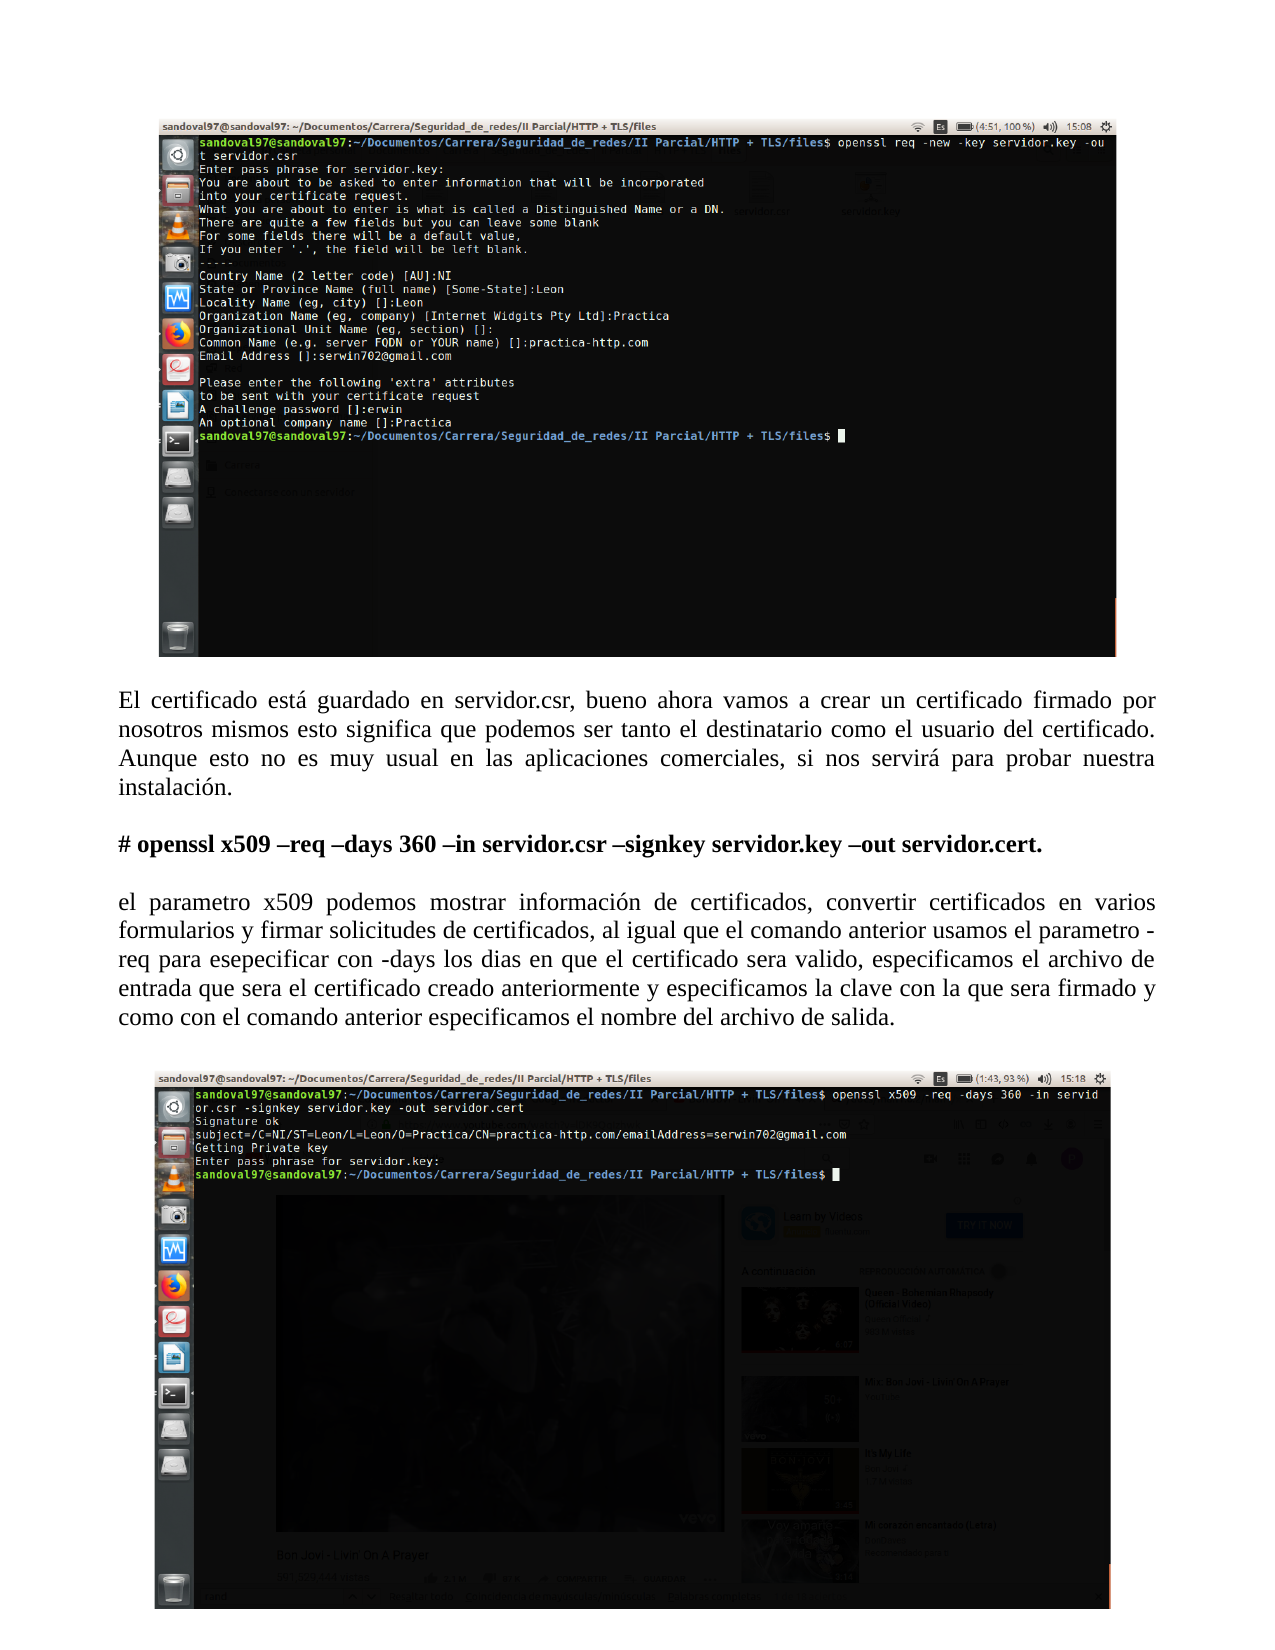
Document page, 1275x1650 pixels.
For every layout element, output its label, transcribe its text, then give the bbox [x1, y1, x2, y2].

text el parametro x509 podemos mostrar información de certificados, convertir certificados en varios formularios y firmar solicitudes de certificados, al igual que el comando anterior usamos el parametro -req para esepecificar con -days los dias en que el certificado sera valido, especificamos el archivo de entrada que sera el certificado creado anteriormente y especificamos la clave con la que sera firmado y como con el comando anterior especificamos el nombre del archivo de salida. [118, 887, 1157, 1030]
text El certificado está guardado en servidor.csr, bueno ahora vamos a crear un certificado firmado por nosotros mismos esto significa que podemos ser tanto el destinatario como el usuario del certificado. Aunque esto no es muy usual en las aplicaciones comerciales, si nos servirá para probar nuestra instalación. [118, 685, 1157, 800]
text # openssl x509 –req –days 360 –in servidor.csr –signkey servidor.key –out servidor.cert. [118, 829, 1157, 858]
picture [158, 118, 1117, 657]
picture [154, 1070, 1111, 1609]
